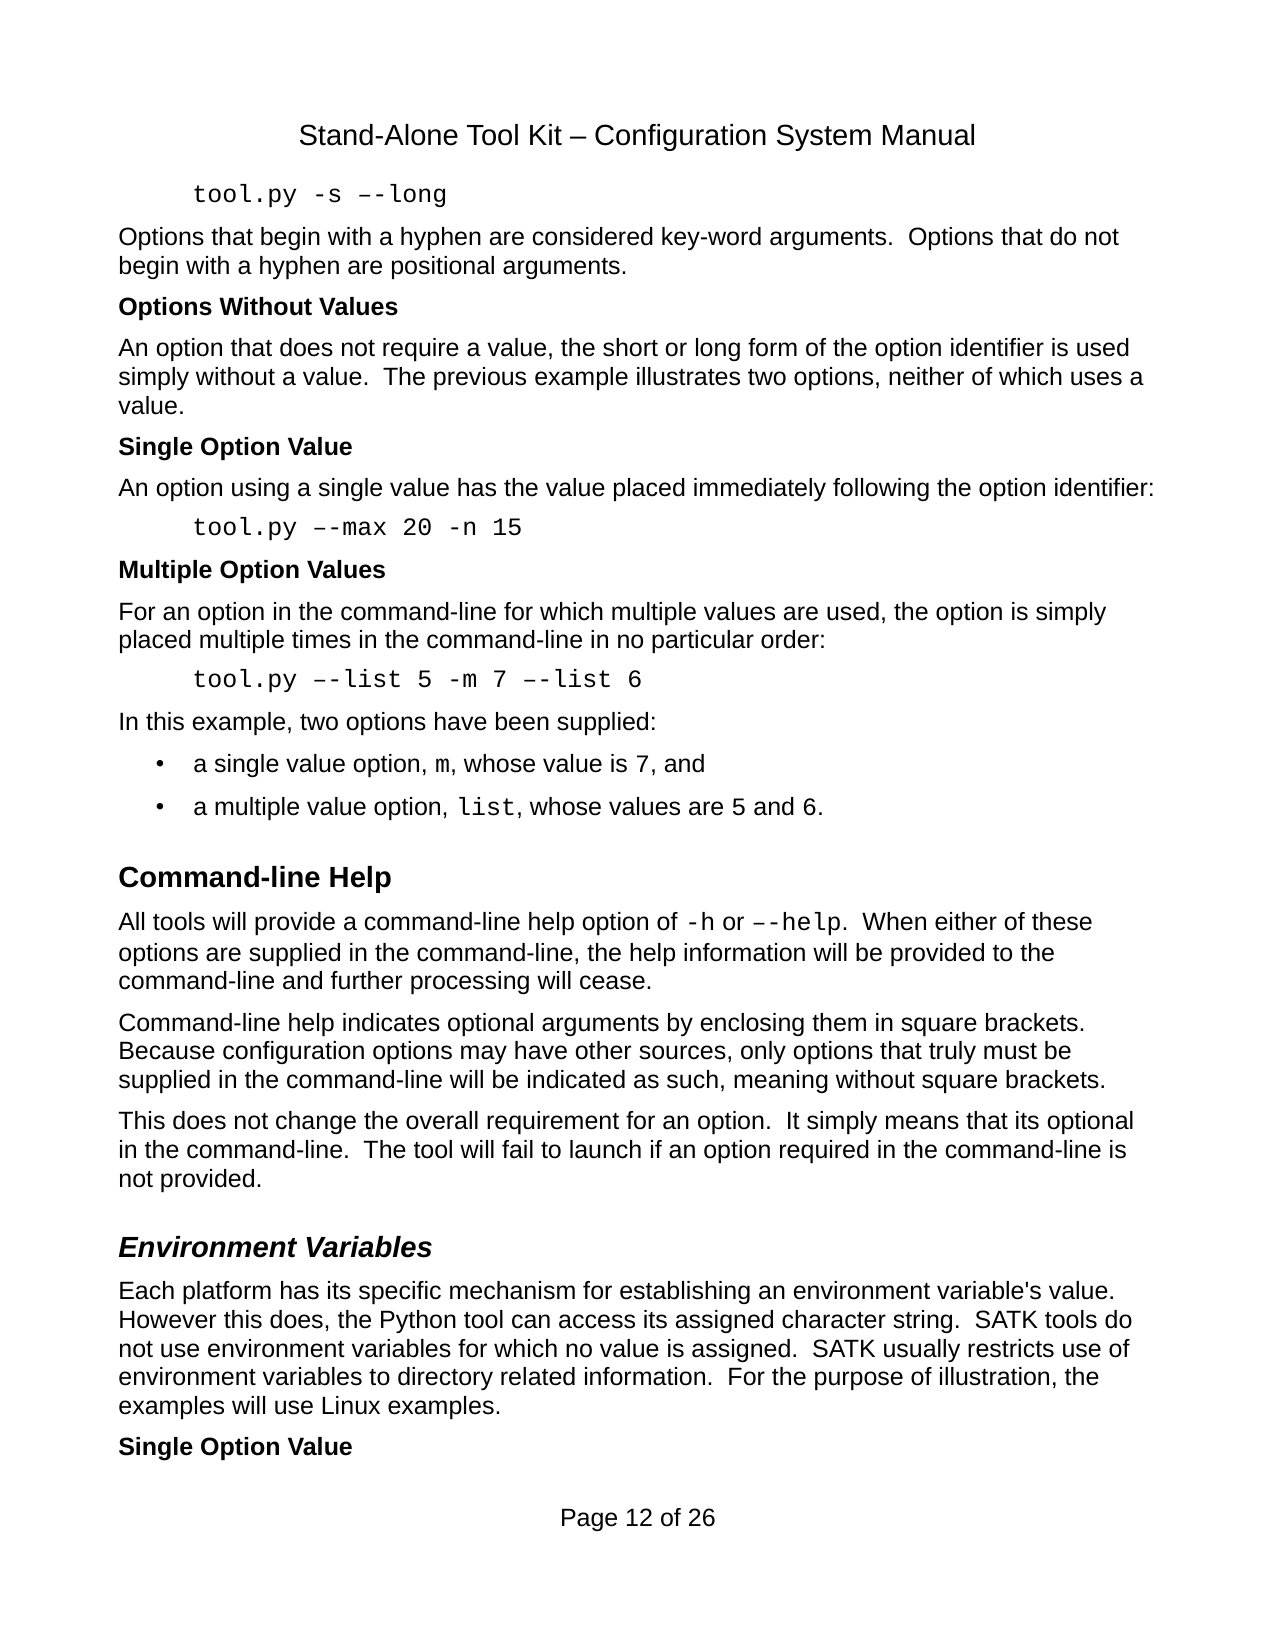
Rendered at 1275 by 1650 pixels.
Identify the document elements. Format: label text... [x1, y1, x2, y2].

text Multiple Option Values [118, 555, 1157, 584]
text An option using a single value has the value placed immediately following the option identifier: [118, 473, 1157, 502]
text An option that does not require a value, the short or long form of the option identifier is used simply without a value. The previous example illustrates two options, neither of which uses a value. [118, 333, 1157, 419]
text All tools will provide a command-line help option of -h or –-help. When either of these options are supplied in the command-line, the help information will be provided to the command-line and further processing will cease. [118, 907, 1157, 995]
list a multiple value option, list, whose values are 5 and 6. [156, 792, 1157, 823]
text In this example, two options have been supplied: [118, 707, 1157, 736]
text Single Option Value [118, 1432, 1157, 1461]
text Command-line help indicates optional arguments by enclosing them in square brackets. Because configuration options may have other sources, only options that truly must be supplied in the command-line will be indicated as such, meaning without square brackets. [118, 1007, 1157, 1094]
list a single value option, m, whose value is 7, and [156, 749, 1157, 779]
text tool.py –-list 5 -m 7 –-list 6 [192, 667, 1157, 695]
subtitle Environment Variables [118, 1230, 1157, 1263]
text Single Option Value [118, 432, 1157, 461]
text tool.py -s –-long [192, 181, 1157, 209]
text Options Without Values [118, 292, 1157, 321]
text Each platform has its specific mechanism for establishing an environment variable's value. However this does, the Python tool can access its assigned character string. SATK tools do not use environment variables for which no value is assigned. SATK usually restricts use of environment variables to directory related information. For the purpose of illustration, the examples will use Linux examples. [118, 1276, 1157, 1420]
text For an option in the command-line for which multiple values are used, the option is simply placed multiple times in the command-line in no particular order: [118, 597, 1157, 654]
text tool.py –-max 20 -n 15 [192, 514, 1157, 543]
text Options that begin with a hyphen are considered key-word arguments. Options that do not begin with a hyphen are positional arguments. [118, 222, 1157, 279]
text This does not change the overall requirement for an option. It simply means that its optional in the command-line. The tool will fail to launch if an option required in the command-line is not provided. [118, 1106, 1157, 1192]
subtitle Command-line Help [118, 861, 1157, 894]
